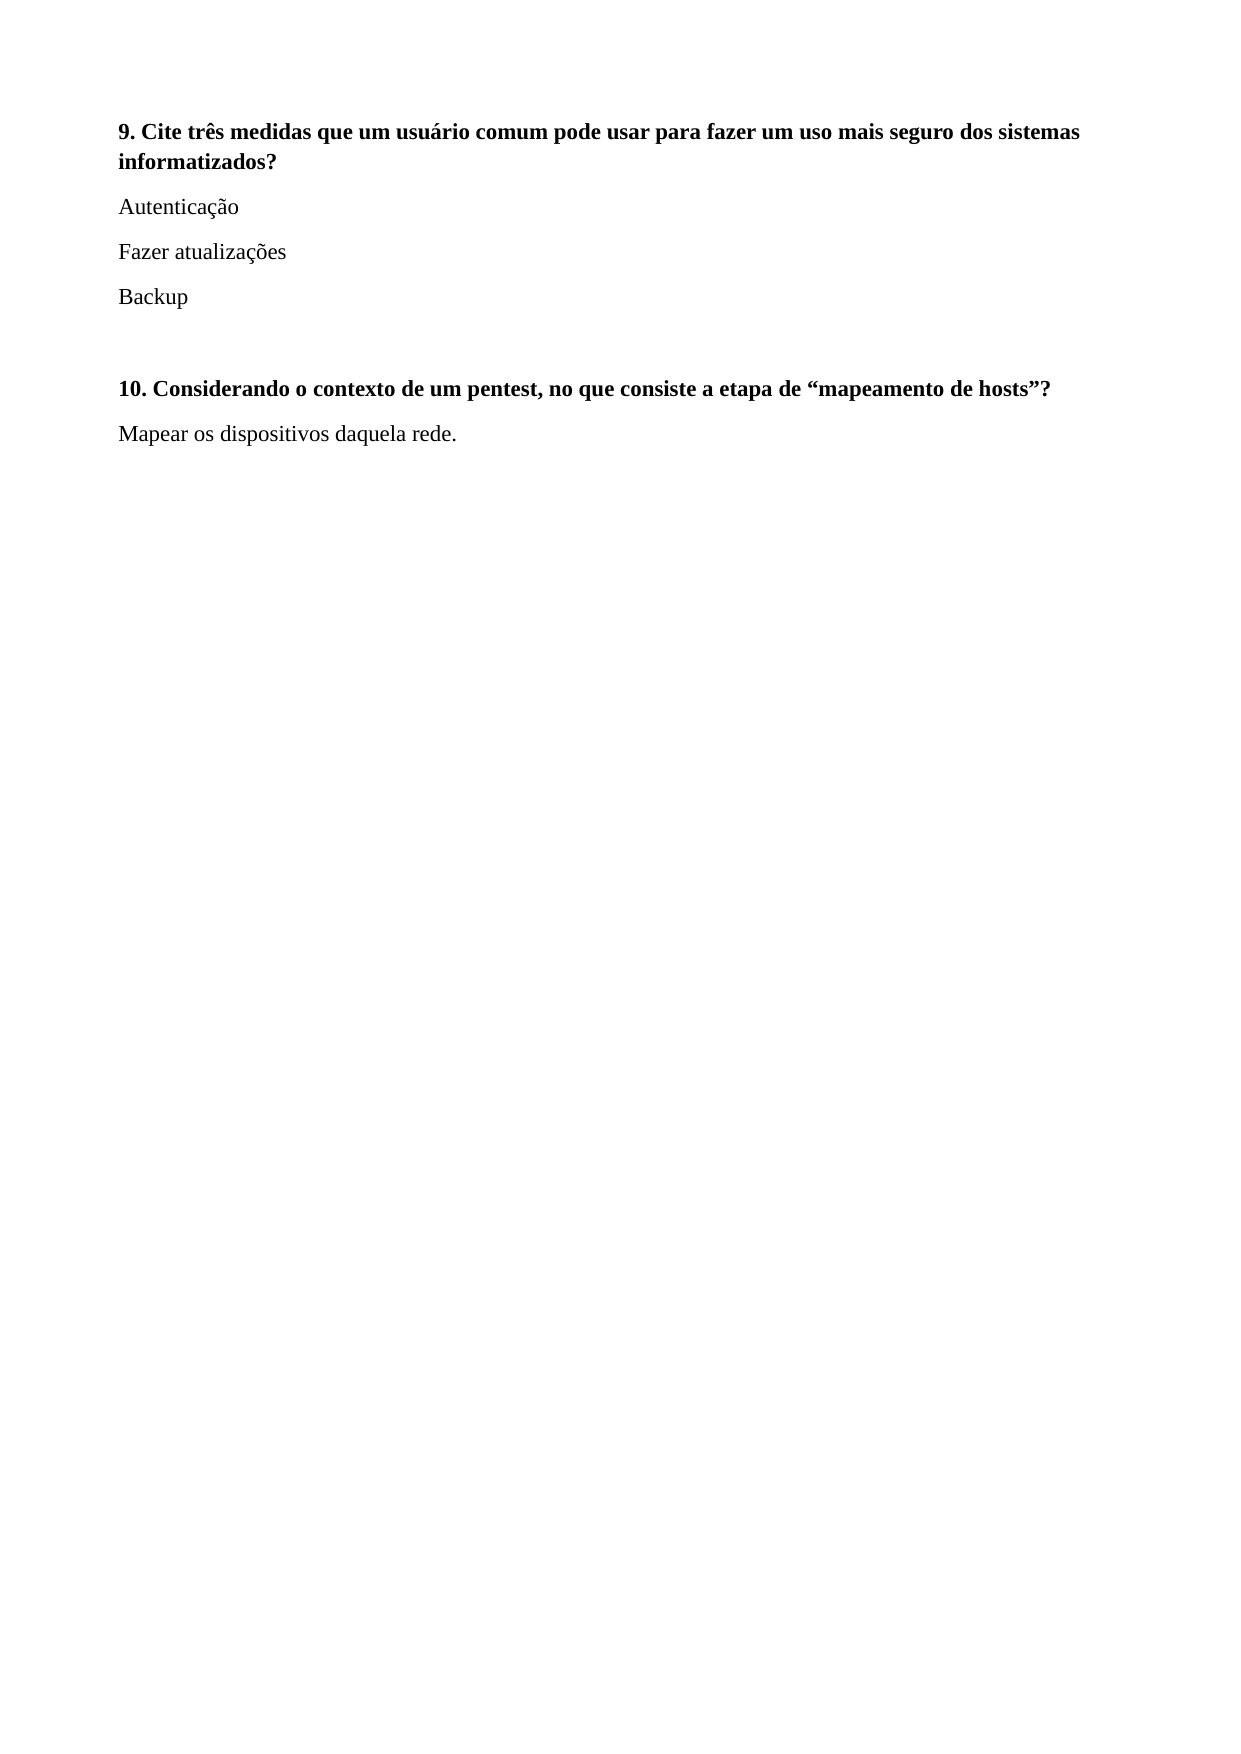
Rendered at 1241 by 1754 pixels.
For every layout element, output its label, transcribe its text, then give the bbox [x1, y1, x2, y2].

text Backup [118, 283, 1122, 309]
text 10. Considerando o contexto de um pentest, no que consiste a etapa de “mapeamento de hosts”? [118, 375, 1122, 401]
text Autenticação [118, 193, 1122, 219]
text 9. Cite três medidas que um usuário comum pode usar para fazer um uso mais seguro dos sistemas informatizados? [118, 118, 1122, 175]
text Fazer atualizações [118, 238, 1122, 264]
text Mapear os dispositivos daquela rede. [118, 420, 1122, 446]
